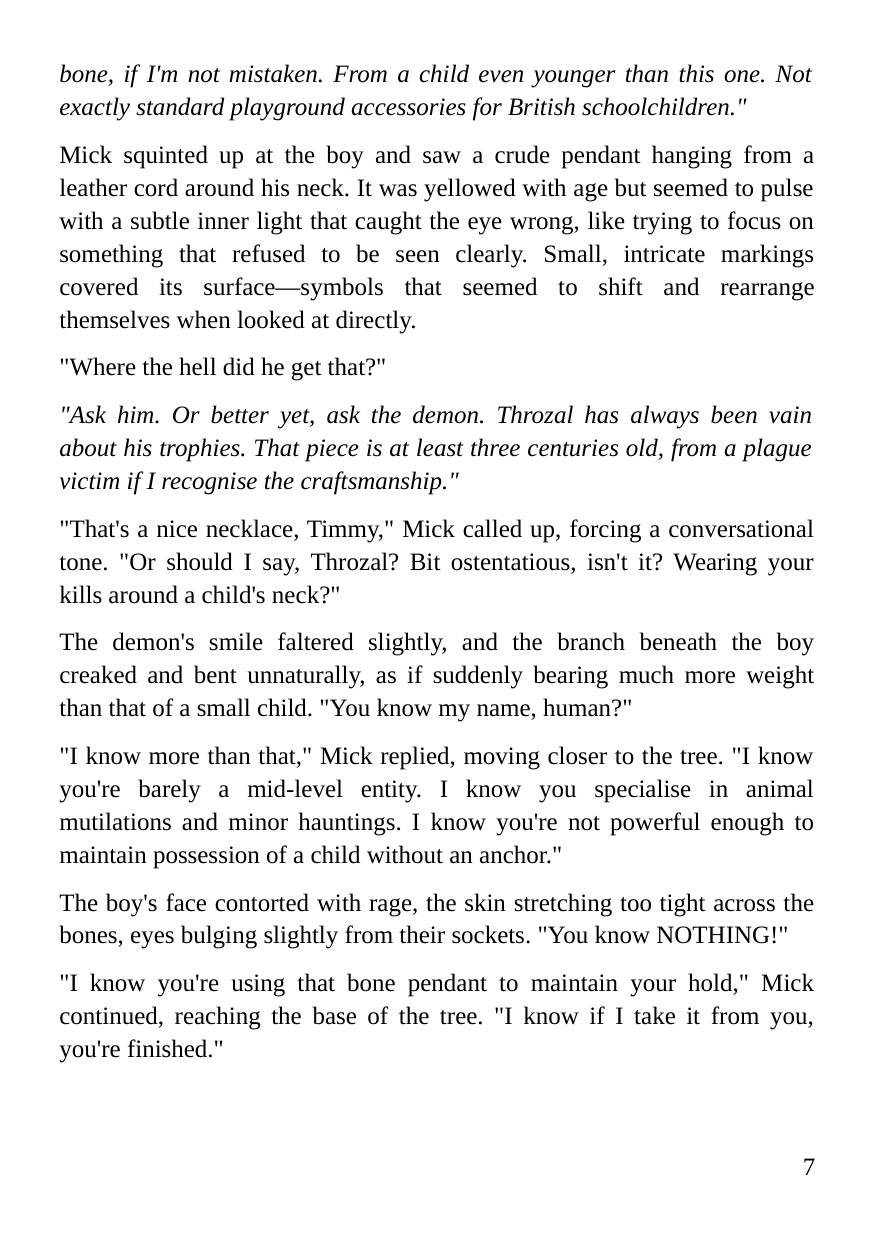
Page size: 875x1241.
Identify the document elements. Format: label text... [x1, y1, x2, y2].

text Mick squinted up at the boy and saw a crude pendant hanging from a leather cord around his neck. It was yellowed with age but seemed to pulse with a subtle inner light that caught the eye wrong, like trying to focus on something that refused to be seen clearly. Small, intricate markings covered its surface—symbols that seemed to shift and rearrange themselves when looked at directly. [59, 140, 815, 333]
text "I know more than that," Mick replied, moving closer to the tree. "I know you're barely a mid-level entity. I know you specialise in animal mutilations and minor hauntings. I know you're not powerful enough to maintain possession of a child without an anchor." [59, 741, 815, 869]
text The boy's face contorted with rage, the skin stretching too tight across the bones, eyes bulging slightly from their sockets. "You know NOTHING!" [59, 888, 815, 949]
text "I know you're using that bone pendant to maintain your hold," Mick continued, reaching the base of the tree. "I know if I take it from you, you're finished." [59, 968, 815, 1063]
text "Ask him. Or better yet, ask the demon. Throzal has always been vain about his trophies. That piece is at least three centuries old, from a plague victim if I recognise the craftsmanship." [59, 400, 815, 495]
text The demon's smile faltered slightly, and the branch beneath the boy creaked and bent unnaturally, as if suddenly bearing much more weight than that of a small child. "You know my name, human?" [59, 627, 815, 722]
text "That's a nice necklace, Timmy," Mick called up, forcing a conversational tone. "Or should I say, Throzal? Bit ostentatious, isn't it? Wearing your kills around a child's neck?" [59, 514, 815, 608]
text "Where the hell did he get that?" [59, 352, 815, 381]
text bone, if I'm not mistaken. From a child even younger than this one. Not exactly standard playground accessories for British schoolchildren." [59, 59, 815, 121]
